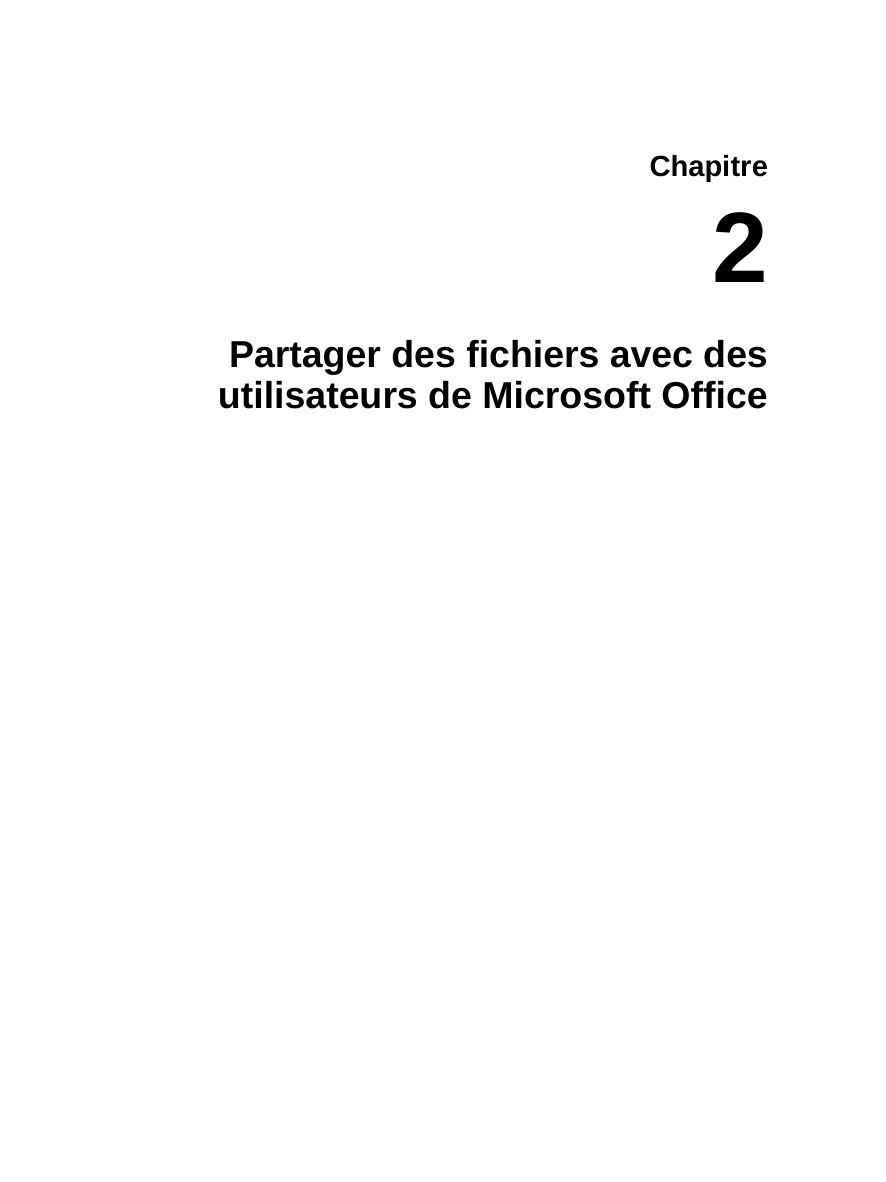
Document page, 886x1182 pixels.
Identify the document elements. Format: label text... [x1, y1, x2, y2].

text Chapitre [118, 150, 768, 183]
text 2 [118, 192, 768, 303]
subtitle Partager des fichiers avec des utilisateurs de Microsoft Office [118, 333, 768, 417]
